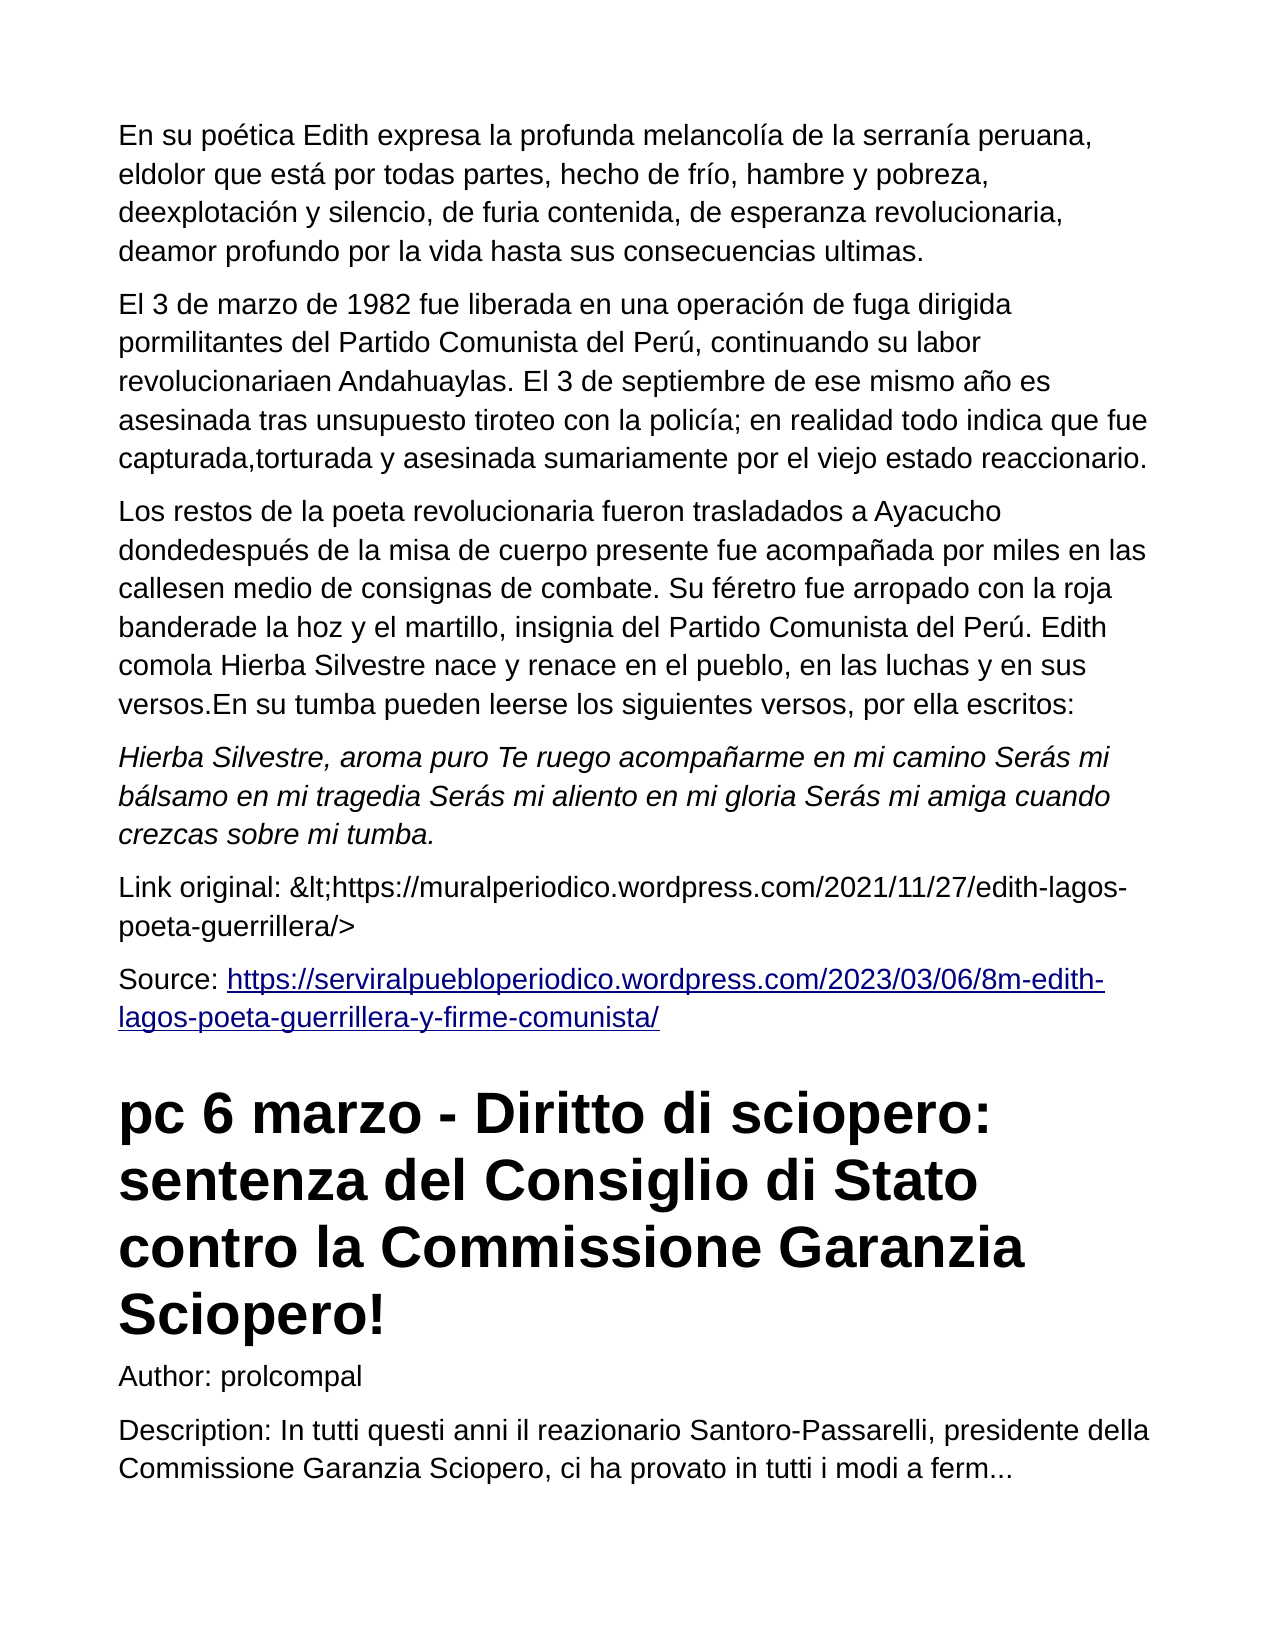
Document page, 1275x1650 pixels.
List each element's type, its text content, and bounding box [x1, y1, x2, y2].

subtitle pc 6 marzo - Diritto di sciopero: sentenza del Consiglio di Stato contro la Commissione Garanzia Sciopero! [118, 1078, 1157, 1347]
text En su poética Edith expresa la profunda melancolía de la serranía peruana, eldolor que está por todas partes, hecho de frío, hambre y pobreza, deexplotación y silencio, de furia contenida, de esperanza revolucionaria, deamor profundo por la vida hasta sus consecuencias ultimas. [118, 118, 1157, 267]
text Los restos de la poeta revolucionaria fueron trasladados a Ayacucho dondedespués de la misa de cuerpo presente fue acompañada por miles en las callesen medio de consignas de combate. Su féretro fue arropado con la roja banderade la hoz y el martillo, insignia del Partido Comunista del Perú. Edith comola Hierba Silvestre nace y renace en el pueblo, en las luchas y en sus versos.En su tumba pueden leerse los siguientes versos, por ella escritos: [118, 494, 1157, 720]
text Source: https://serviralpuebloperiodico.wordpress.com/2023/03/06/8m-edith-lagos-poeta-guerrillera-y-firme-comunista/ [118, 962, 1157, 1034]
text Hierba Silvestre, aroma puro Te ruego acompañarme en mi camino Serás mi bálsamo en mi tragedia Serás mi aliento en mi gloria Serás mi amiga cuando crezcas sobre mi tumba. [118, 740, 1157, 851]
text Description: In tutti questi anni il reazionario Santoro-Passarelli, presidente della Commissione Garanzia Sciopero, ci ha provato in tutti i modi a ferm... [118, 1412, 1157, 1484]
text El 3 de marzo de 1982 fue liberada en una operación de fuga dirigida pormilitantes del Partido Comunista del Perú, continuando su labor revolucionariaen Andahuaylas. El 3 de septiembre de ese mismo año es asesinada tras unsupuesto tiroteo con la policía; en realidad todo indica que fue capturada,torturada y asesinada sumariamente por el viejo estado reaccionario. [118, 287, 1157, 474]
text Link original: &lt;https://muralperiodico.wordpress.com/2021/11/27/edith-lagos-poeta-guerrillera/> [118, 870, 1157, 942]
text Author: prolcompal [118, 1359, 1157, 1393]
